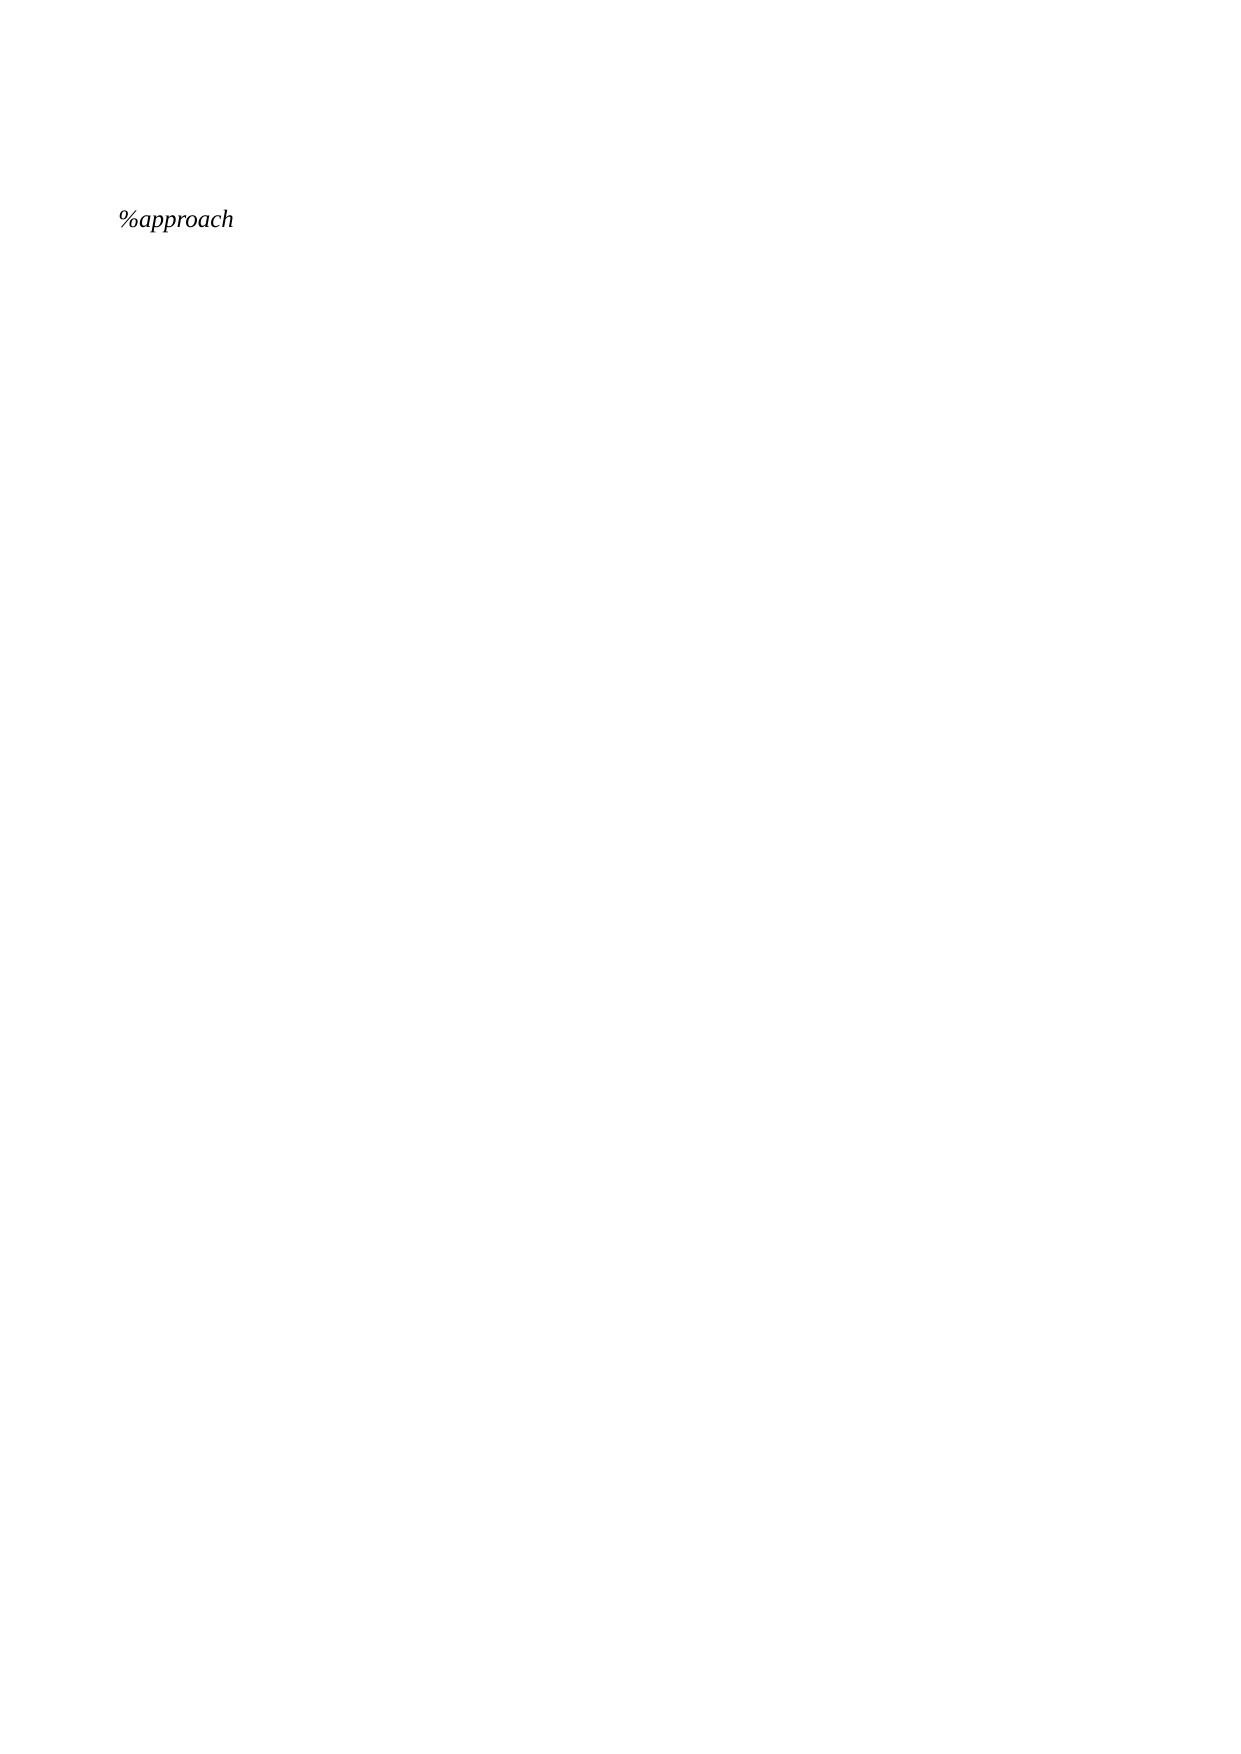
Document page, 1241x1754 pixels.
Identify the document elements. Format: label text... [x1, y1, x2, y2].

text %approach [118, 204, 1122, 233]
